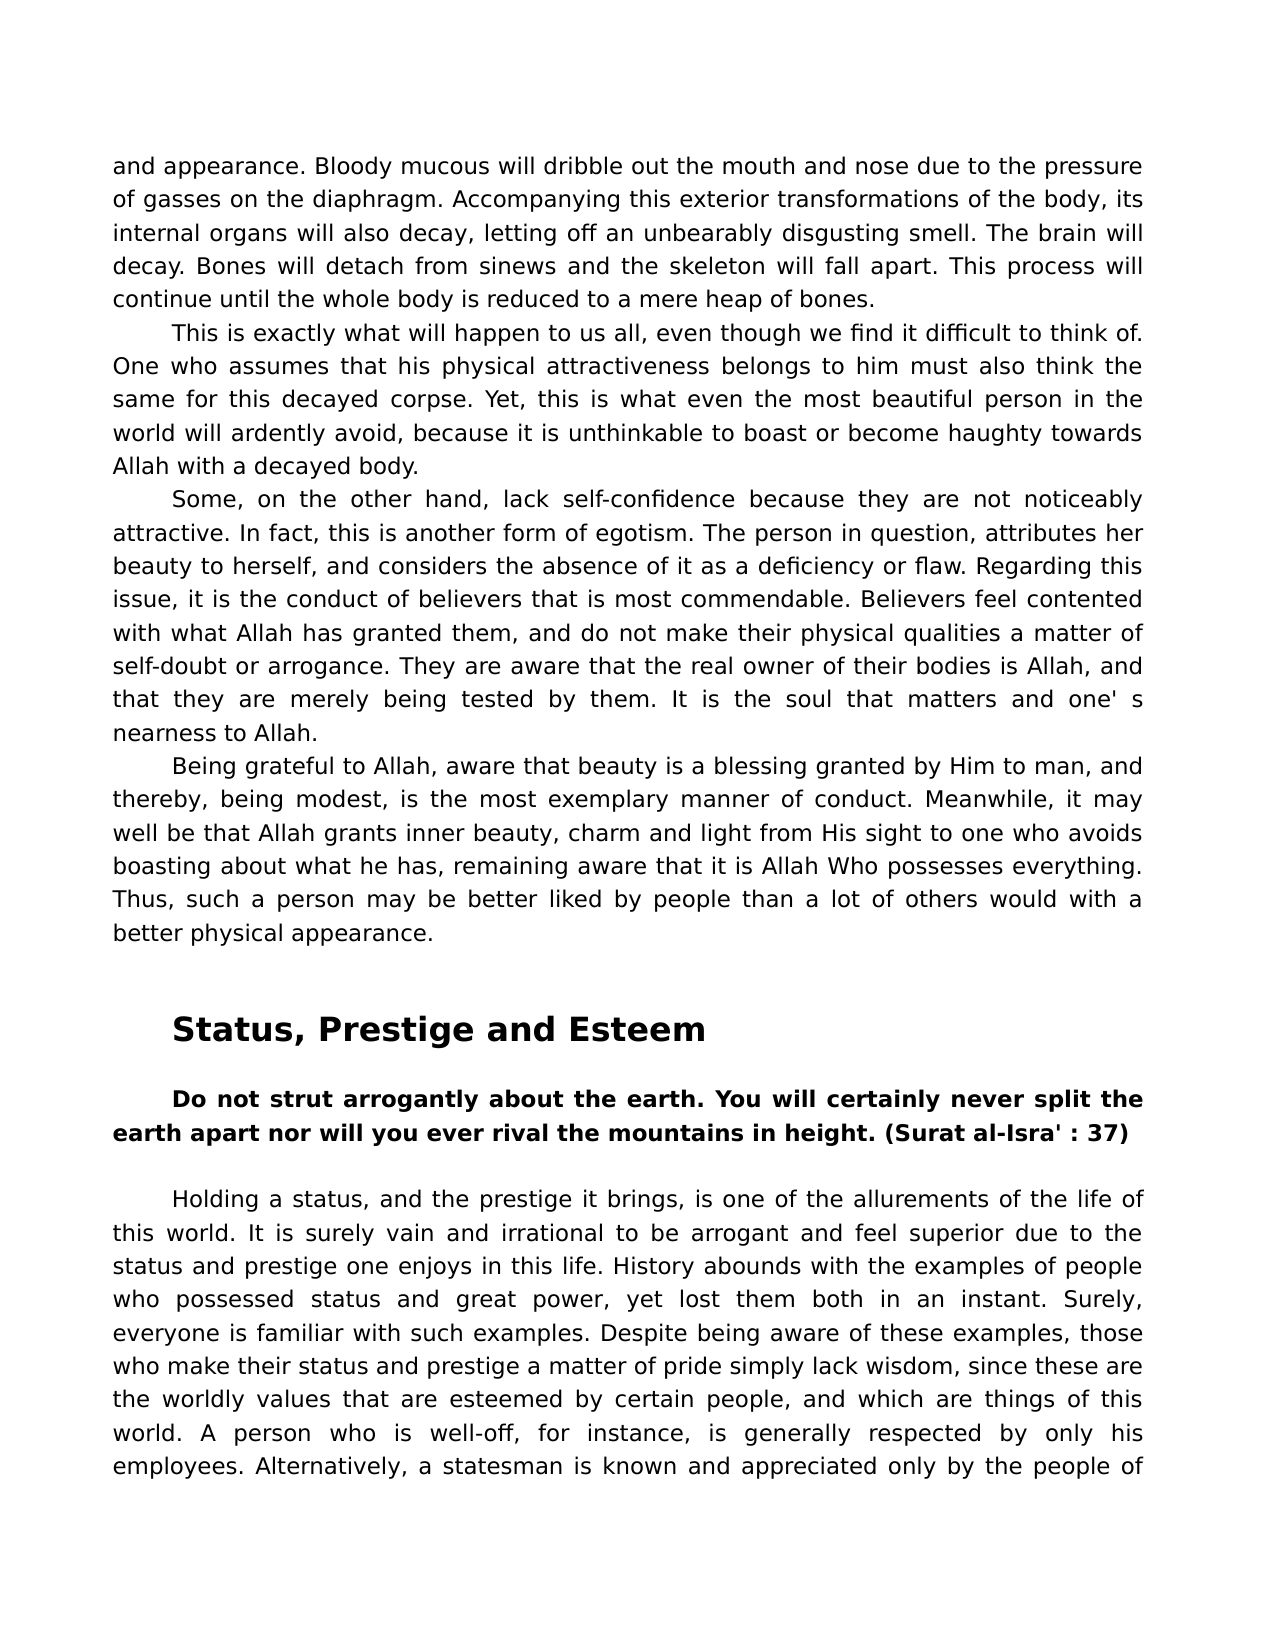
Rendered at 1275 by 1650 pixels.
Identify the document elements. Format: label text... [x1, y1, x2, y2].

text Some, on the other hand, lack self-confidence because they are not noticeably attractive. In fact, this is another form of egotism. The person in question, attributes her beauty to herself, and considers the absence of it as a deficiency or flaw. Regarding this issue, it is the conduct of believers that is most commendable. Believers feel contented with what Allah has granted them, and do not make their physical qualities a matter of self-doubt or arrogance. They are aware that the real owner of their bodies is Allah, and that they are merely being tested by them. It is the soul that matters and one' s nearness to Allah. [112, 481, 1145, 748]
text Status, Prestige and Esteem [112, 1014, 1145, 1048]
text and appearance. Bloody mucous will dribble out the mouth and nose due to the pressure of gasses on the diaphragm. Accompanying this exterior transformations of the body, its internal organs will also decay, letting off an unbearably disgusting smell. The brain will decay. Bones will detach from sinews and the skeleton will fall apart. This process will continue until the whole body is reduced to a mere heap of bones. [112, 148, 1145, 314]
text Do not strut arrogantly about the earth. You will certainly never split the earth apart nor will you ever rival the mountains in height. (Surat al-Isra' : 37) [112, 1081, 1145, 1148]
text Holding a status, and the prestige it brings, is one of the allurements of the life of this world. It is surely vain and irrational to be arrogant and feel superior due to the status and prestige one enjoys in this life. History abounds with the examples of people who possessed status and great power, yet lost them both in an instant. Surely, everyone is familiar with such examples. Despite being aware of these examples, those who make their status and prestige a matter of pride simply lack wisdom, since these are the worldly values that are esteemed by certain people, and which are things of this world. A person who is well-off, for instance, is generally respected by only his employees. Alternatively, a statesman is known and appreciated only by the people of [112, 1181, 1145, 1481]
text This is exactly what will happen to us all, even though we find it difficult to think of. One who assumes that his physical attractiveness belongs to him must also think the same for this decayed corpse. Yet, this is what even the most beautiful person in the world will ardently avoid, because it is unthinkable to boast or become haughty towards Allah with a decayed body. [112, 314, 1145, 481]
text Being grateful to Allah, aware that beauty is a blessing granted by Him to man, and thereby, being modest, is the most exemplary manner of conduct. Meanwhile, it may well be that Allah grants inner beauty, charm and light from His sight to one who avoids boasting about what he has, remaining aware that it is Allah Who possesses everything. Thus, such a person may be better liked by people than a lot of others would with a better physical appearance. [112, 748, 1145, 948]
